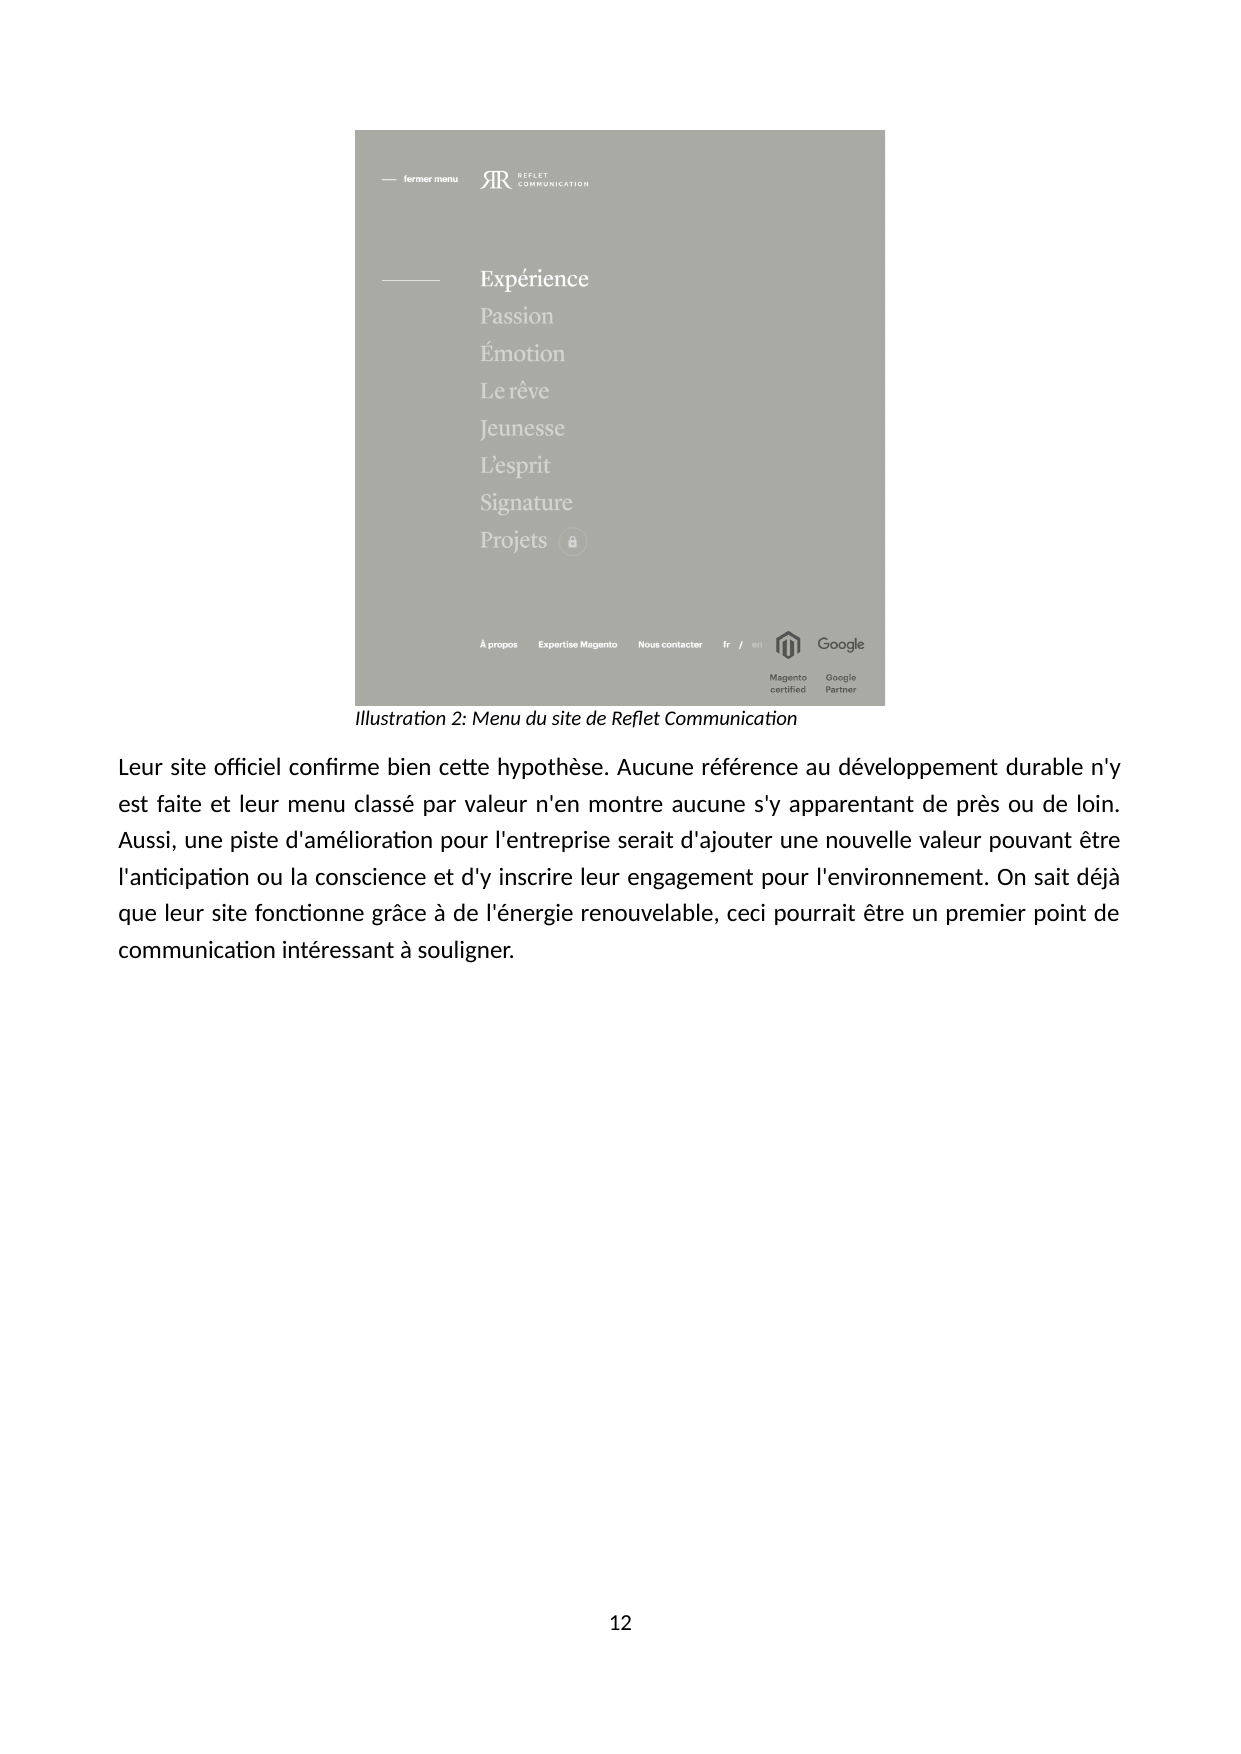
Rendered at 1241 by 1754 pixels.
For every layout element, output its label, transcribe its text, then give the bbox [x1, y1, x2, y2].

text Leur site officiel confirme bien cette hypothèse. Aucune référence au développement durable n'y est faite et leur menu classé par valeur n'en montre aucune s'y apparentant de près ou de loin. Aussi, une piste d'amélioration pour l'entreprise serait d'ajouter une nouvelle valeur pouvant être l'anticipation ou la conscience et d'y inscrire leur engagement pour l'environnement. On sait déjà que leur site fonctionne grâce à de l'énergie renouvelable, ceci pourrait être un premier point de communication intéressant à souligner. [118, 751, 1122, 964]
text Illustration 2: Menu du site de Reflet Communication [355, 706, 885, 731]
picture [355, 130, 886, 706]
